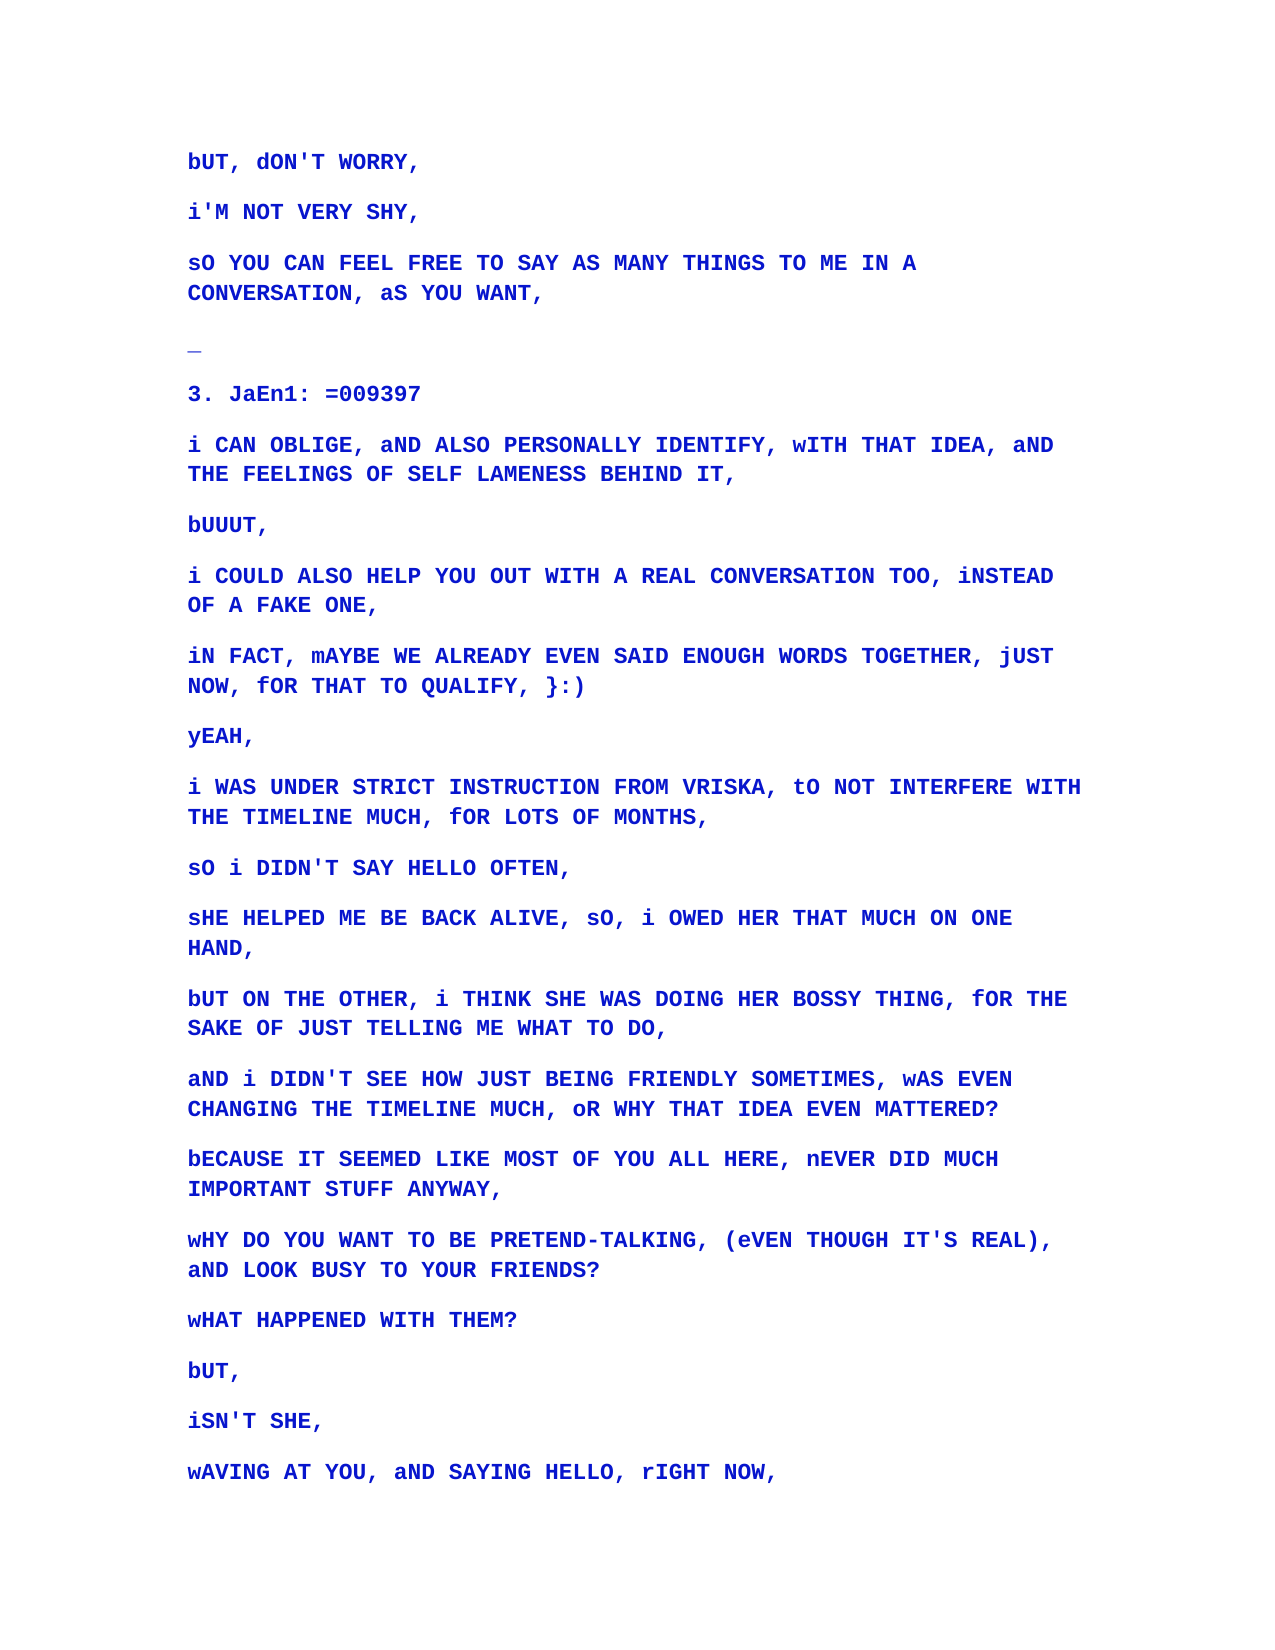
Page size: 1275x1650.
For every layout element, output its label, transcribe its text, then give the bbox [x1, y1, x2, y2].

text _ [187, 332, 1087, 358]
text wHY DO YOU WANT TO BE PRETEND-TALKING, (eVEN THOUGH IT'S REAL), aND LOOK BUSY TO YOUR FRIENDS? [187, 1228, 1087, 1284]
text i COULD ALSO HELP YOU OUT WITH A REAL CONVERSATION TOO, iNSTEAD OF A FAKE ONE, [187, 564, 1087, 620]
text aND i DIDN'T SEE HOW JUST BEING FRIENDLY SOMETIMES, wAS EVEN CHANGING THE TIMELINE MUCH, oR WHY THAT IDEA EVEN MATTERED? [187, 1067, 1087, 1123]
text wAVING AT YOU, aND SAYING HELLO, rIGHT NOW, [187, 1460, 1087, 1486]
text bUT, dON'T WORRY, [187, 150, 1087, 176]
text wHAT HAPPENED WITH THEM? [187, 1308, 1087, 1334]
text bUUUT, [187, 513, 1087, 539]
text iN FACT, mAYBE WE ALREADY EVEN SAID ENOUGH WORDS TOGETHER, jUST NOW, fOR THAT TO QUALIFY, }:) [187, 644, 1087, 700]
text bUT ON THE OTHER, i THINK SHE WAS DOING HER BOSSY THING, fOR THE SAKE OF JUST TELLING ME WHAT TO DO, [187, 987, 1087, 1043]
text yEAH, [187, 725, 1087, 751]
text iSN'T SHE, [187, 1410, 1087, 1436]
text i CAN OBLIGE, aND ALSO PERSONALLY IDENTIFY, wITH THAT IDEA, aND THE FEELINGS OF SELF LAMENESS BEHIND IT, [187, 433, 1087, 489]
text 3. JaEn1: =009397 [187, 382, 1087, 408]
text i'M NOT VERY SHY, [187, 201, 1087, 227]
text bECAUSE IT SEEMED LIKE MOST OF YOU ALL HERE, nEVER DID MUCH IMPORTANT STUFF ANYWAY, [187, 1148, 1087, 1203]
text sO YOU CAN FEEL FREE TO SAY AS MANY THINGS TO ME IN A CONVERSATION, aS YOU WANT, [187, 251, 1087, 307]
text sHE HELPED ME BE BACK ALIVE, sO, i OWED HER THAT MUCH ON ONE HAND, [187, 906, 1087, 962]
text i WAS UNDER STRICT INSTRUCTION FROM VRISKA, tO NOT INTERFERE WITH THE TIMELINE MUCH, fOR LOTS OF MONTHS, [187, 775, 1087, 831]
text bUT, [187, 1359, 1087, 1385]
text sO i DIDN'T SAY HELLO OFTEN, [187, 856, 1087, 882]
